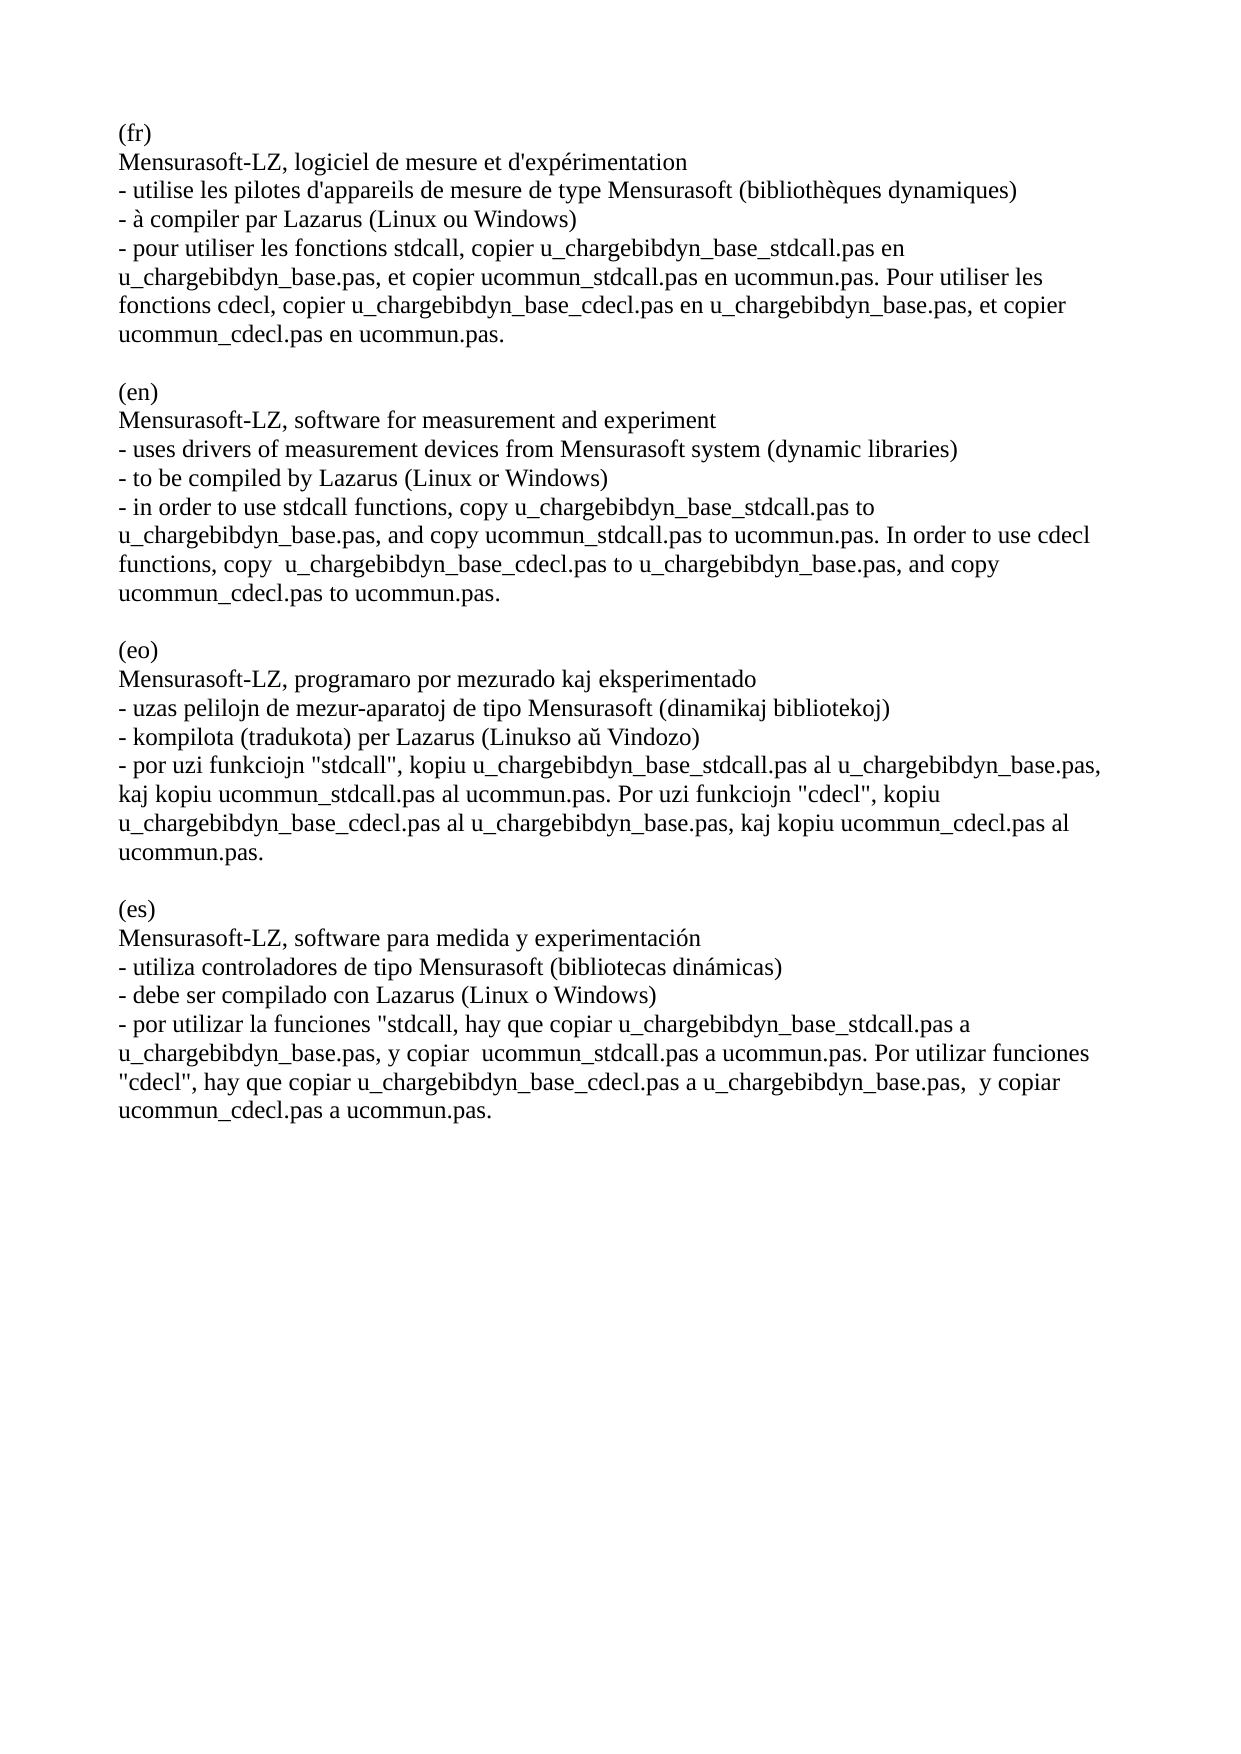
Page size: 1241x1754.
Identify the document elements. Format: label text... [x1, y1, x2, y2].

text - debe ser compilado con Lazarus (Linux o Windows) [118, 981, 1122, 1009]
text - por uzi funkciojn "stdcall", kopiu u_chargebibdyn_base_stdcall.pas al u_chargebibdyn_base.pas, kaj kopiu ucommun_stdcall.pas al ucommun.pas. Por uzi funkciojn "cdecl", kopiu u_chargebibdyn_base_cdecl.pas al u_chargebibdyn_base.pas, kaj kopiu ucommun_cdecl.pas al ucommun.pas. [118, 751, 1122, 866]
text - pour utiliser les fonctions stdcall, copier u_chargebibdyn_base_stdcall.pas en u_chargebibdyn_base.pas, et copier ucommun_stdcall.pas en ucommun.pas. Pour utiliser les fonctions cdecl, copier u_chargebibdyn_base_cdecl.pas en u_chargebibdyn_base.pas, et copier ucommun_cdecl.pas en ucommun.pas. [118, 233, 1122, 348]
text - to be compiled by Lazarus (Linux or Windows) [118, 463, 1122, 492]
text - por utilizar la funciones "stdcall, hay que copiar u_chargebibdyn_base_stdcall.pas a u_chargebibdyn_base.pas, y copiar ucommun_stdcall.pas a ucommun.pas. Por utilizar funciones "cdecl", hay que copiar u_chargebibdyn_base_cdecl.pas a u_chargebibdyn_base.pas, y copiar ucommun_cdecl.pas a ucommun.pas. [118, 1009, 1122, 1124]
text - uses drivers of measurement devices from Mensurasoft system (dynamic libraries) [118, 434, 1122, 463]
text - utilise les pilotes d'appareils de mesure de type Mensurasoft (bibliothèques dynamiques) [118, 176, 1122, 204]
text (eo) [118, 636, 1122, 664]
text - in order to use stdcall functions, copy u_chargebibdyn_base_stdcall.pas to u_chargebibdyn_base.pas, and copy ucommun_stdcall.pas to ucommun.pas. In order to use cdecl functions, copy u_chargebibdyn_base_cdecl.pas to u_chargebibdyn_base.pas, and copy ucommun_cdecl.pas to ucommun.pas. [118, 492, 1122, 607]
text - utiliza controladores de tipo Mensurasoft (bibliotecas dinámicas) [118, 952, 1122, 981]
text Mensurasoft-LZ, software for measurement and experiment [118, 406, 1122, 434]
text - kompilota (tradukota) per Lazarus (Linukso aŭ Vindozo) [118, 722, 1122, 751]
text Mensurasoft-LZ, programaro por mezurado kaj eksperimentado [118, 664, 1122, 693]
text - à compiler par Lazarus (Linux ou Windows) [118, 204, 1122, 233]
text (es) [118, 894, 1122, 923]
text Mensurasoft-LZ, software para medida y experimentación [118, 923, 1122, 952]
text (en) [118, 377, 1122, 406]
text - uzas pelilojn de mezur-aparatoj de tipo Mensurasoft (dinamikaj bibliotekoj) [118, 693, 1122, 722]
text (fr) [118, 118, 1122, 147]
text Mensurasoft-LZ, logiciel de mesure et d'expérimentation [118, 147, 1122, 176]
